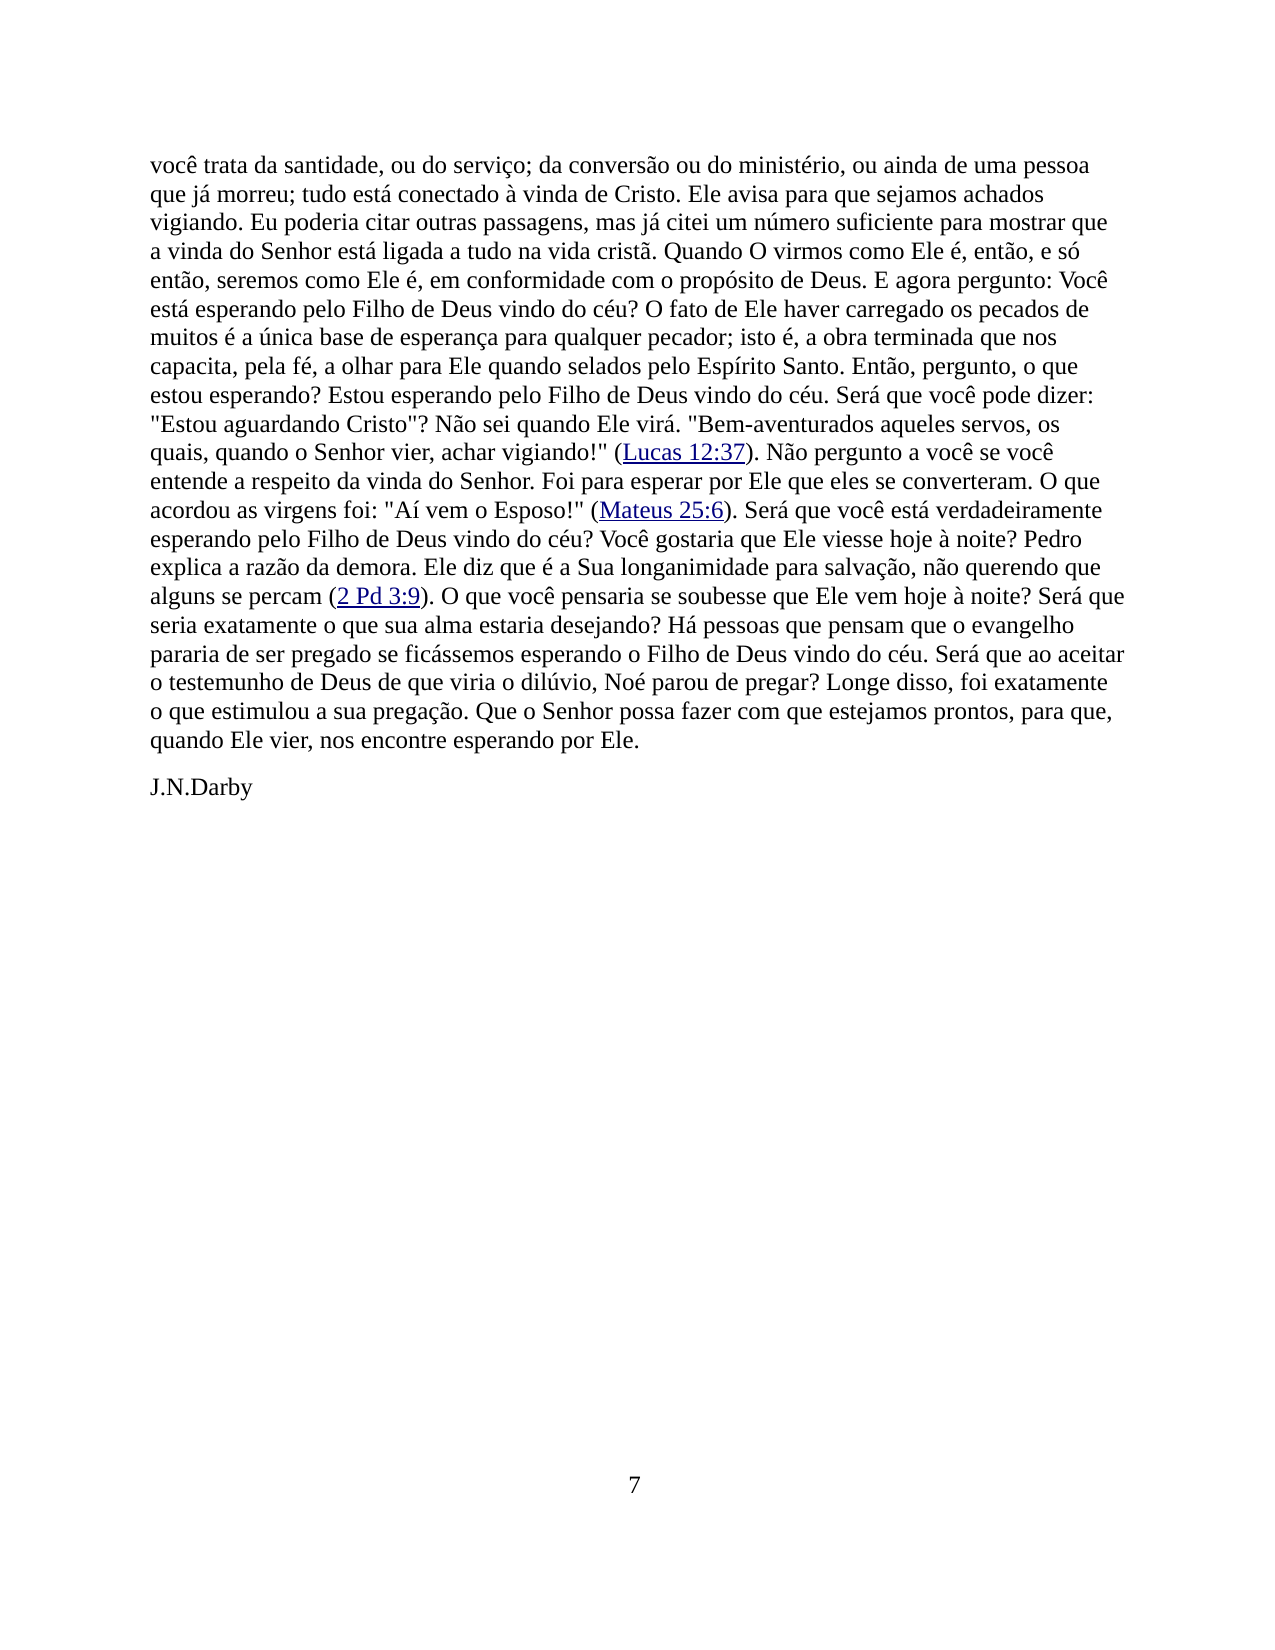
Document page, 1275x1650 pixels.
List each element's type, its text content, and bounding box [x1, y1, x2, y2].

text você trata da santidade, ou do serviço; da conversão ou do ministério, ou ainda de uma pessoa que já morreu; tudo está conectado à vinda de Cristo. Ele avisa para que sejamos achados vigiando. Eu poderia citar outras passagens, mas já citei um número suficiente para mostrar que a vinda do Senhor está ligada a tudo na vida cristã. Quando O virmos como Ele é, então, e só então, seremos como Ele é, em conformidade com o propósito de Deus. E agora pergunto: Você está esperando pelo Filho de Deus vindo do céu? O fato de Ele haver carregado os pecados de muitos é a única base de esperança para qualquer pecador; isto é, a obra terminada que nos capacita, pela fé, a olhar para Ele quando selados pelo Espírito Santo. Então, pergunto, o que estou esperando? Estou esperando pelo Filho de Deus vindo do céu. Será que você pode dizer: "Estou aguardando Cristo"? Não sei quando Ele virá. "Bem-aventurados aqueles servos, os quais, quando o Senhor vier, achar vigiando!" (Lucas 12:37). Não pergunto a você se você entende a respeito da vinda do Senhor. Foi para esperar por Ele que eles se converteram. O que acordou as virgens foi: "Aí vem o Esposo!" (Mateus 25:6). Será que você está verdadeiramente esperando pelo Filho de Deus vindo do céu? Você gostaria que Ele viesse hoje à noite? Pedro explica a razão da demora. Ele diz que é a Sua longanimidade para salvação, não querendo que alguns se percam (2 Pd 3:9). O que você pensaria se soubesse que Ele vem hoje à noite? Será que seria exatamente o que sua alma estaria desejando? Há pessoas que pensam que o evangelho pararia de ser pregado se ficássemos esperando o Filho de Deus vindo do céu. Será que ao aceitar o testemunho de Deus de que viria o dilúvio, Noé parou de pregar? Longe disso, foi exatamente o que estimulou a sua pregação. Que o Senhor possa fazer com que estejamos prontos, para que, quando Ele vier, nos encontre esperando por Ele. [150, 150, 1125, 754]
text J.N.Darby [150, 772, 1125, 800]
